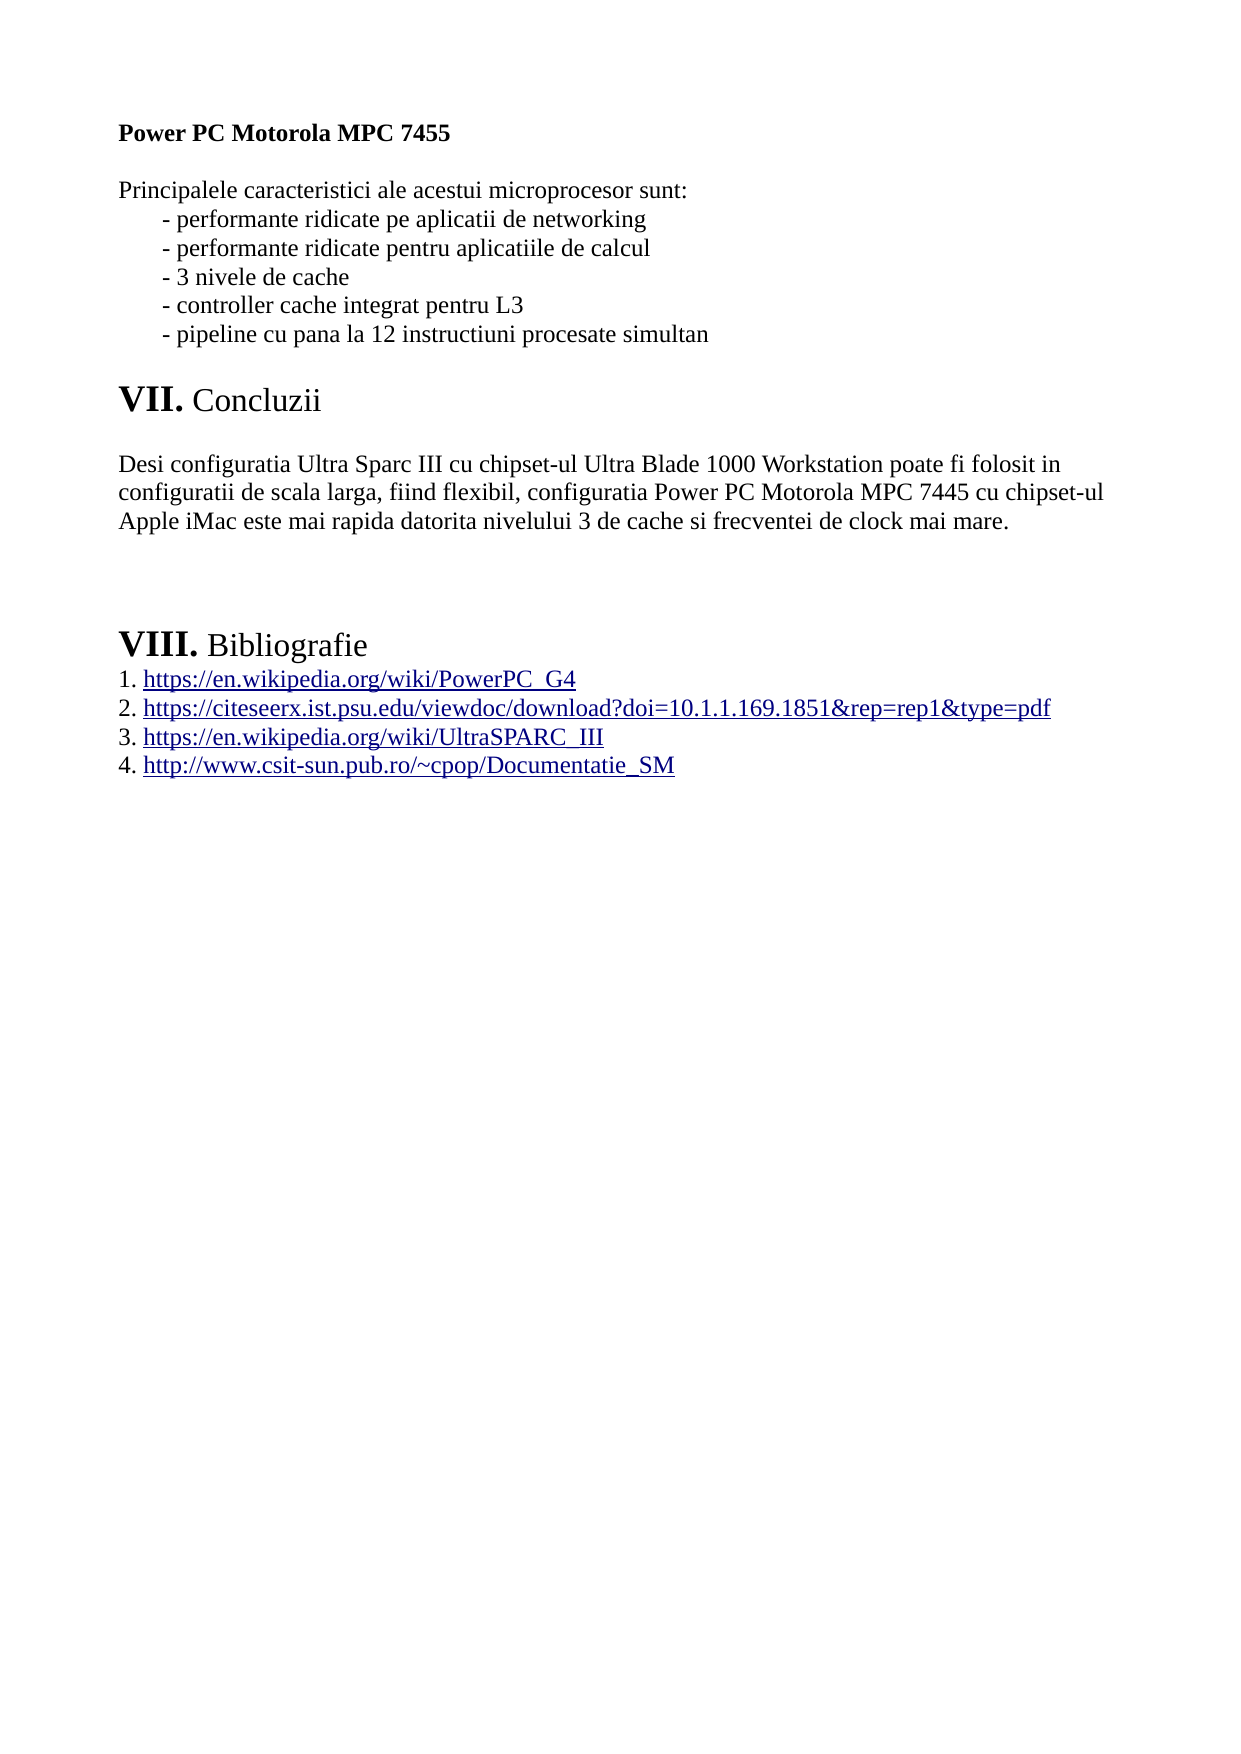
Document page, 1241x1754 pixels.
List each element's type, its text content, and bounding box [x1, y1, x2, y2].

text - 3 nivele de cache [118, 262, 1122, 291]
text - performante ridicate pentru aplicatiile de calcul [118, 233, 1122, 262]
text 3. https://en.wikipedia.org/wiki/UltraSPARC_III [118, 722, 1122, 751]
text - performante ridicate pe aplicatii de networking [118, 204, 1122, 233]
text Principalele caracteristici ale acestui microprocesor sunt: [118, 176, 1122, 204]
text 1. https://en.wikipedia.org/wiki/PowerPC_G4 [118, 664, 1122, 693]
text VII. Concluzii [118, 377, 1122, 420]
text - pipeline cu pana la 12 instructiuni procesate simultan [118, 319, 1122, 348]
text 2. https://citeseerx.ist.psu.edu/viewdoc/download?doi=10.1.1.169.1851&rep=rep1&type=pdf [118, 693, 1122, 722]
text - controller cache integrat pentru L3 [118, 291, 1122, 319]
text 4. http://www.csit-sun.pub.ro/~cpop/Documentatie_SM [118, 751, 1122, 779]
text VIII. Bibliografie [118, 621, 1122, 664]
text Desi configuratia Ultra Sparc III cu chipset-ul Ultra Blade 1000 Workstation poate fi folosit in configuratii de scala larga, fiind flexibil, configuratia Power PC Motorola MPC 7445 cu chipset-ul Apple iMac este mai rapida datorita nivelului 3 de cache si frecventei de clock mai mare. [118, 449, 1122, 535]
text Power PC Motorola MPC 7455 [118, 118, 1122, 147]
